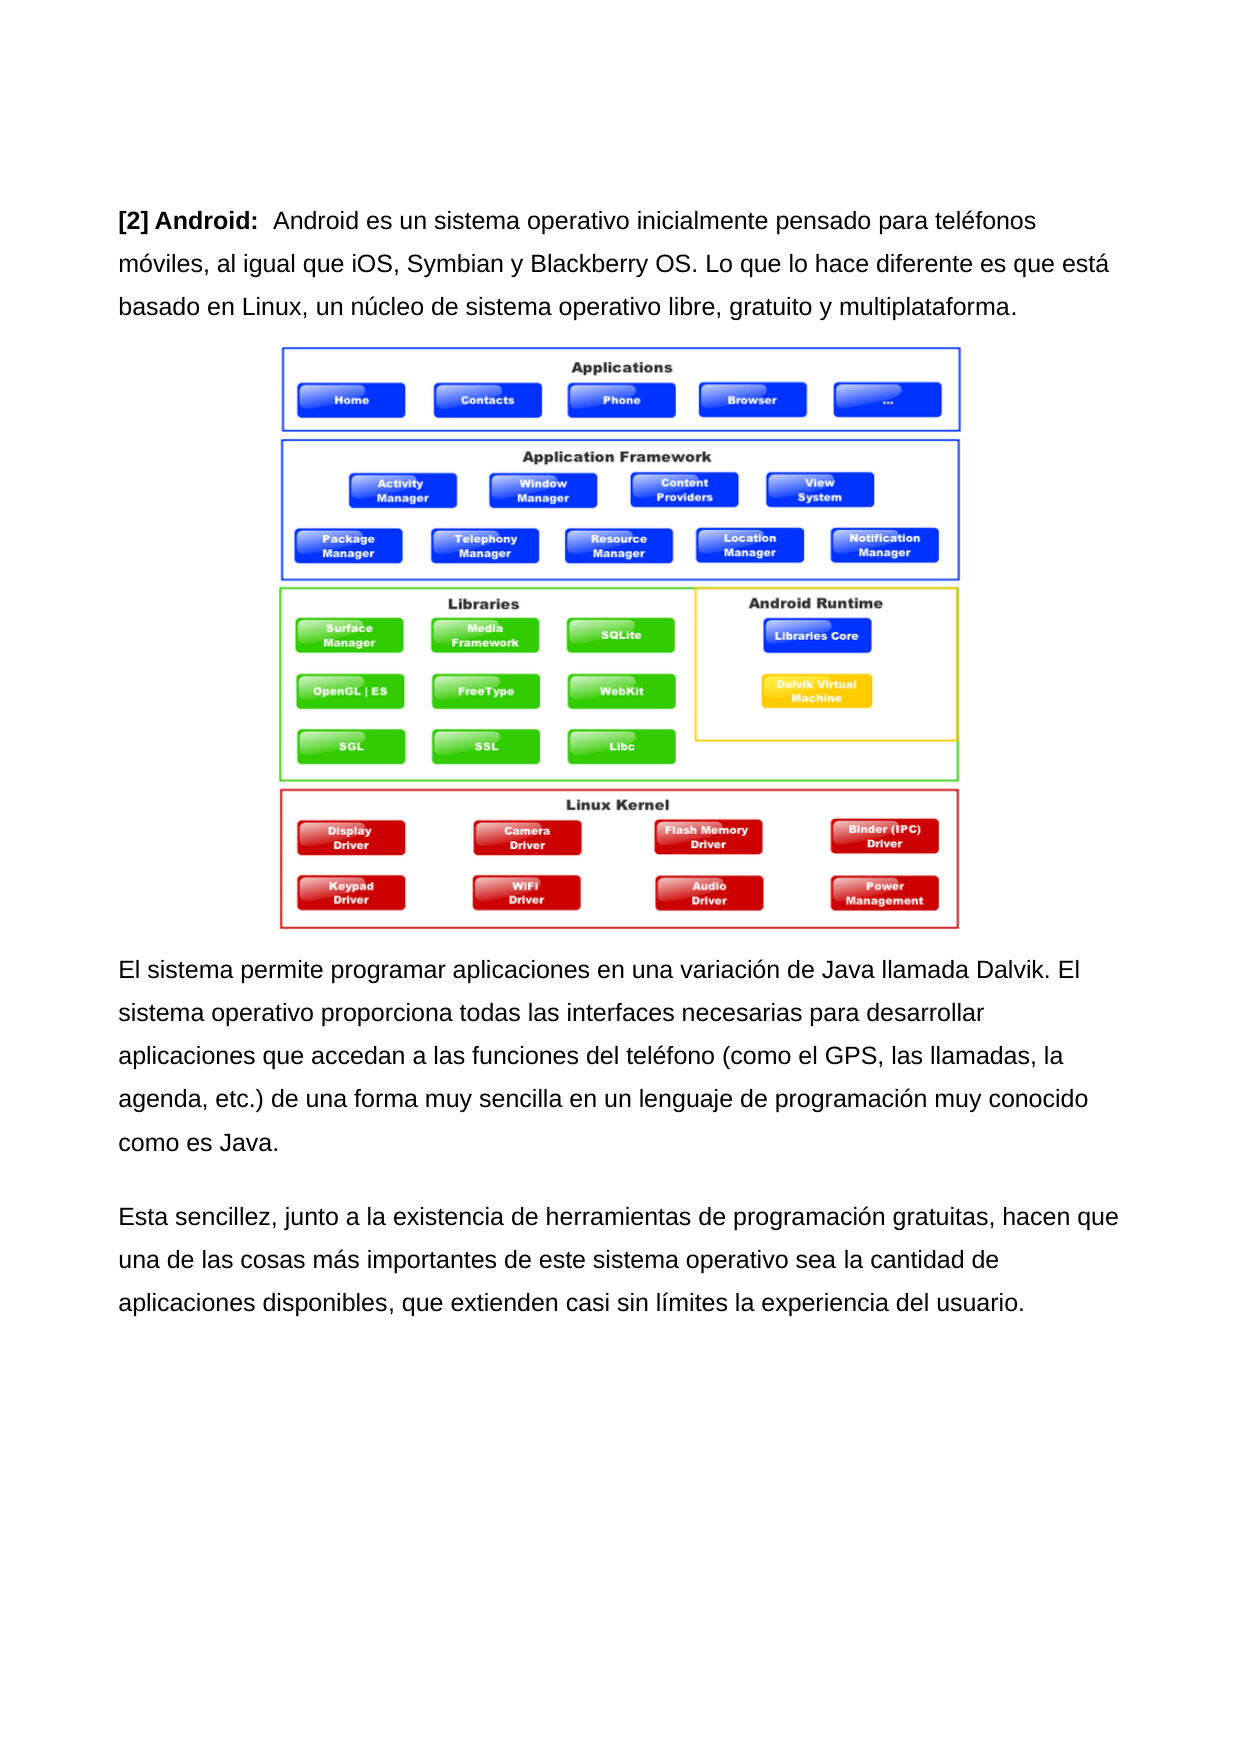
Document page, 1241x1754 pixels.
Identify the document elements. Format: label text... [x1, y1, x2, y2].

text Esta sencillez, junto a la existencia de herramientas de programación gratuitas, hacen que una de las cosas más importantes de este sistema operativo sea la cantidad de aplicaciones disponibles, que extienden casi sin límites la experiencia del usuario. [118, 1202, 1122, 1317]
text El sistema permite programar aplicaciones en una variación de Java llamada Dalvik. El sistema operativo proporciona todas las interfaces necesarias para desarrollar aplicaciones que accedan a las funciones del teléfono (como el GPS, las llamadas, la agenda, etc.) de una forma muy sencilla en un lenguaje de programación muy conocido como es Java. [118, 367, 1122, 1156]
picture [266, 335, 974, 941]
text [2] Android: Android es un sistema operativo inicialmente pensado para teléfonos móviles, al igual que iOS, Symbian y Blackberry OS. Lo que lo hace diferente es que está basado en Linux, un núcleo de sistema operativo libre, gratuito y multiplataforma. [118, 206, 1122, 321]
